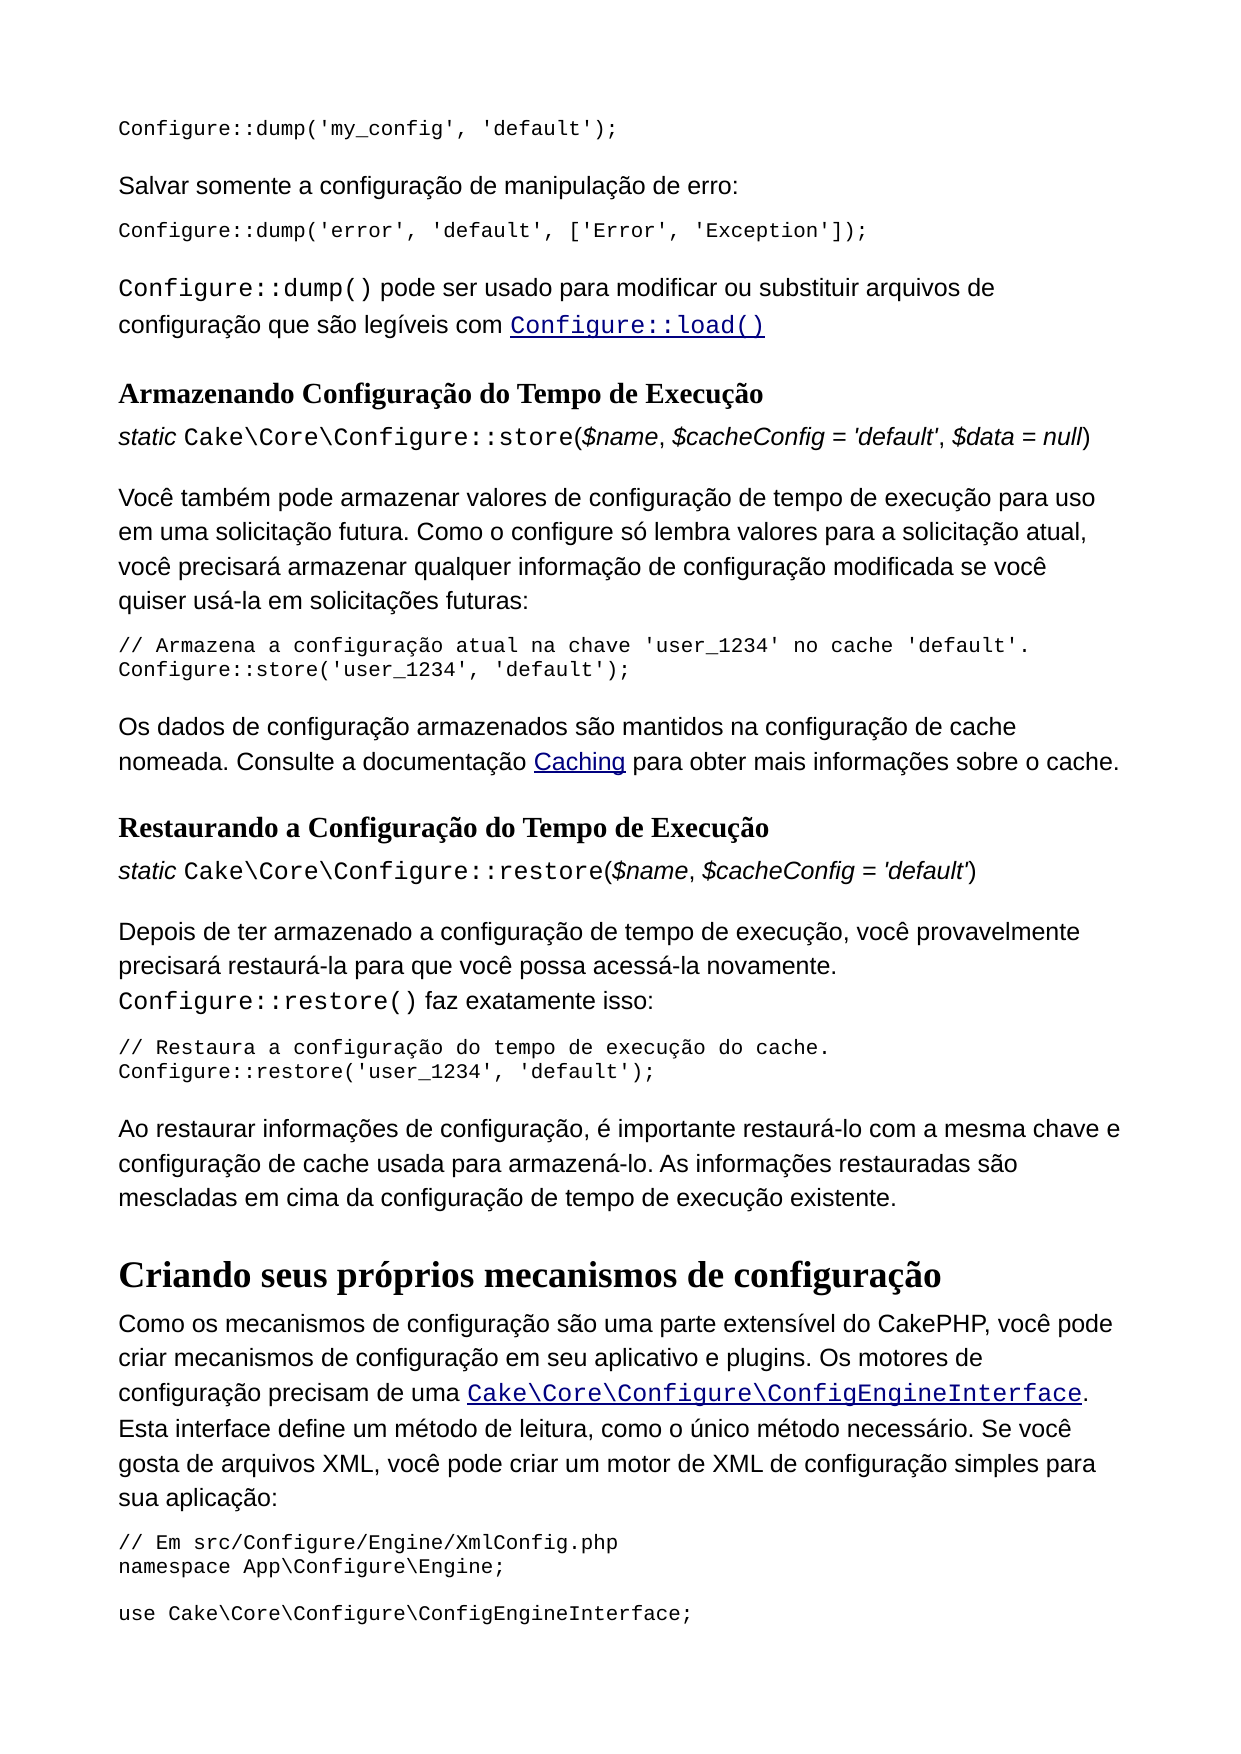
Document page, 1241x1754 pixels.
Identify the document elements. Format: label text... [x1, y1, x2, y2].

subtitle static Cake\Core\Configure::store($name, $cacheConfig = 'default', $data = null) [118, 422, 1122, 453]
subtitle Armazenando Configuração do Tempo de Execução [118, 376, 1122, 410]
text // Restaura a configuração do tempo de execução do cache. [118, 1037, 1122, 1061]
text Depois de ter armazenado a configuração de tempo de execução, você provavelmente precisará restaurá-la para que você possa acessá-la novamente. Configure::restore() faz exatamente isso: [118, 917, 1122, 1017]
subtitle Criando seus próprios mecanismos de configuração [118, 1253, 1122, 1296]
text Configure::dump('error', 'default', ['Error', 'Exception']); [118, 220, 1122, 244]
subtitle Restaurando a Configuração do Tempo de Execução [118, 810, 1122, 844]
subtitle static Cake\Core\Configure::restore($name, $cacheConfig = 'default') [118, 856, 1122, 887]
text // Em src/Configure/Engine/XmlConfig.php [118, 1532, 1122, 1556]
text Salvar somente a configuração de manipulação de erro: [118, 171, 1122, 200]
text Ao restaurar informações de configuração, é importante restaurá-lo com a mesma chave e configuração de cache usada para armazená-lo. As informações restauradas são mescladas em cima da configuração de tempo de execução existente. [118, 1114, 1122, 1212]
text Você também pode armazenar valores de configuração de tempo de execução para uso em uma solicitação futura. Como o configure só lembra valores para a solicitação atual, você precisará armazenar qualquer informação de configuração modificada se você quiser usá-la em solicitações futuras: [118, 483, 1122, 615]
text namespace App\Configure\Engine; [118, 1556, 1122, 1579]
text Os dados de configuração armazenados são mantidos na configuração de cache nomeada. Consulte a documentação Caching para obter mais informações sobre o cache. [118, 712, 1122, 775]
text Configure::dump('my_config', 'default'); [118, 118, 1122, 142]
text Configure::restore('user_1234', 'default'); [118, 1061, 1122, 1084]
text Como os mecanismos de configuração são uma parte extensível do CakePHP, você pode criar mecanismos de configuração em seu aplicativo e plugins. Os motores de configuração precisam de uma Cake\Core\Configure\ConfigEngineInterface. Esta interface define um método de leitura, como o único método necessário. Se você gosta de arquivos XML, você pode criar um motor de XML de configuração simples para sua aplicação: [118, 1308, 1122, 1512]
text use Cake\Core\Configure\ConfigEngineInterface; [118, 1603, 1122, 1627]
text Configure::store('user_1234', 'default'); [118, 659, 1122, 683]
text Configure::dump() pode ser usado para modificar ou substituir arquivos de configuração que são legíveis com Configure::load() [118, 273, 1122, 341]
text // Armazena a configuração atual na chave 'user_1234' no cache 'default'. [118, 635, 1122, 659]
